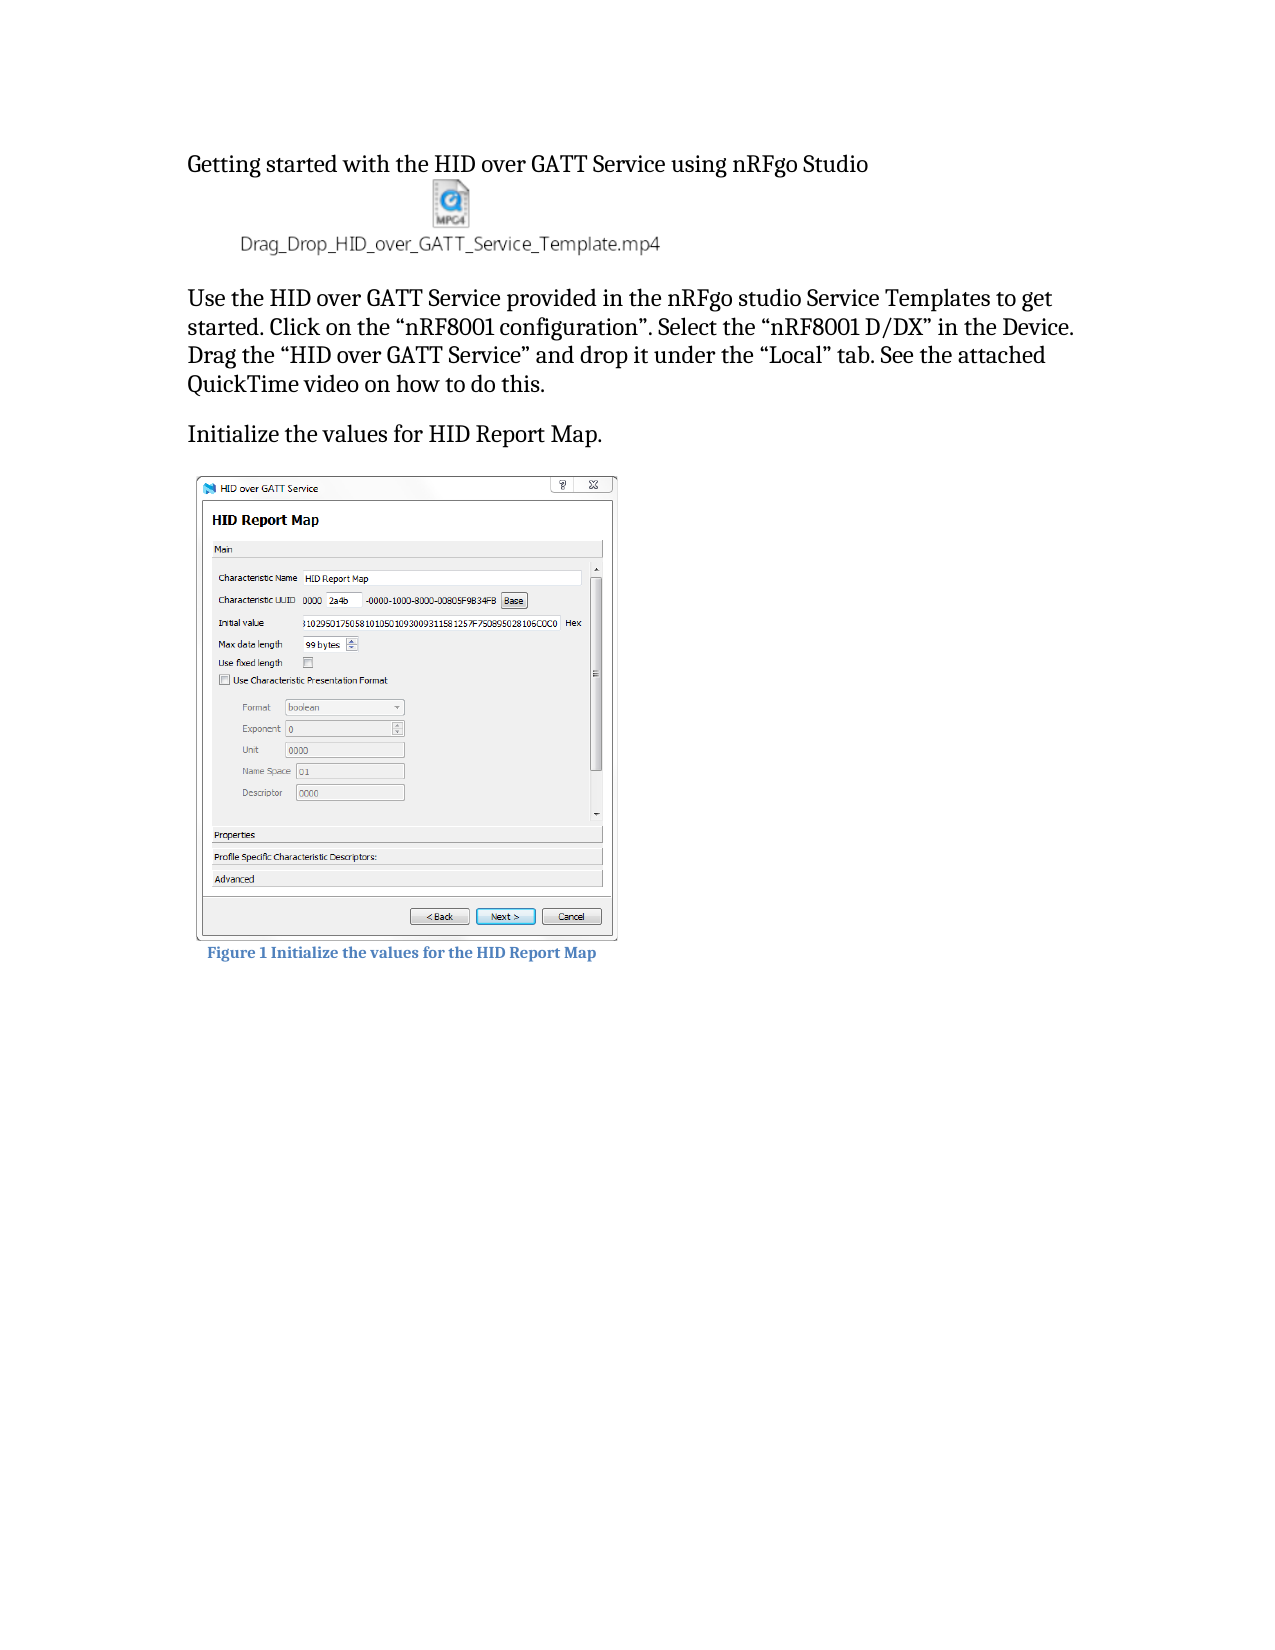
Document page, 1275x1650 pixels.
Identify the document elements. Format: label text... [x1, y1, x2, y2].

text Use the HID over GATT Service provided in the nRFgo studio Service Templates to get started. Click on the “nRF8001 configuration”. Select the “nRF8001 D/DX” in the Device. Drag the “HID over GATT Service” and drop it under the “Local” tab. See the attached QuickTime video on how to do this. [187, 284, 1087, 399]
text Initialize the values for HID Report Map. [187, 420, 1087, 448]
text Getting started with the HID over GATT Service using nRFgo Studio [187, 150, 1087, 263]
text Figure 1 Initialize the values for the HID Report Map [207, 944, 628, 963]
